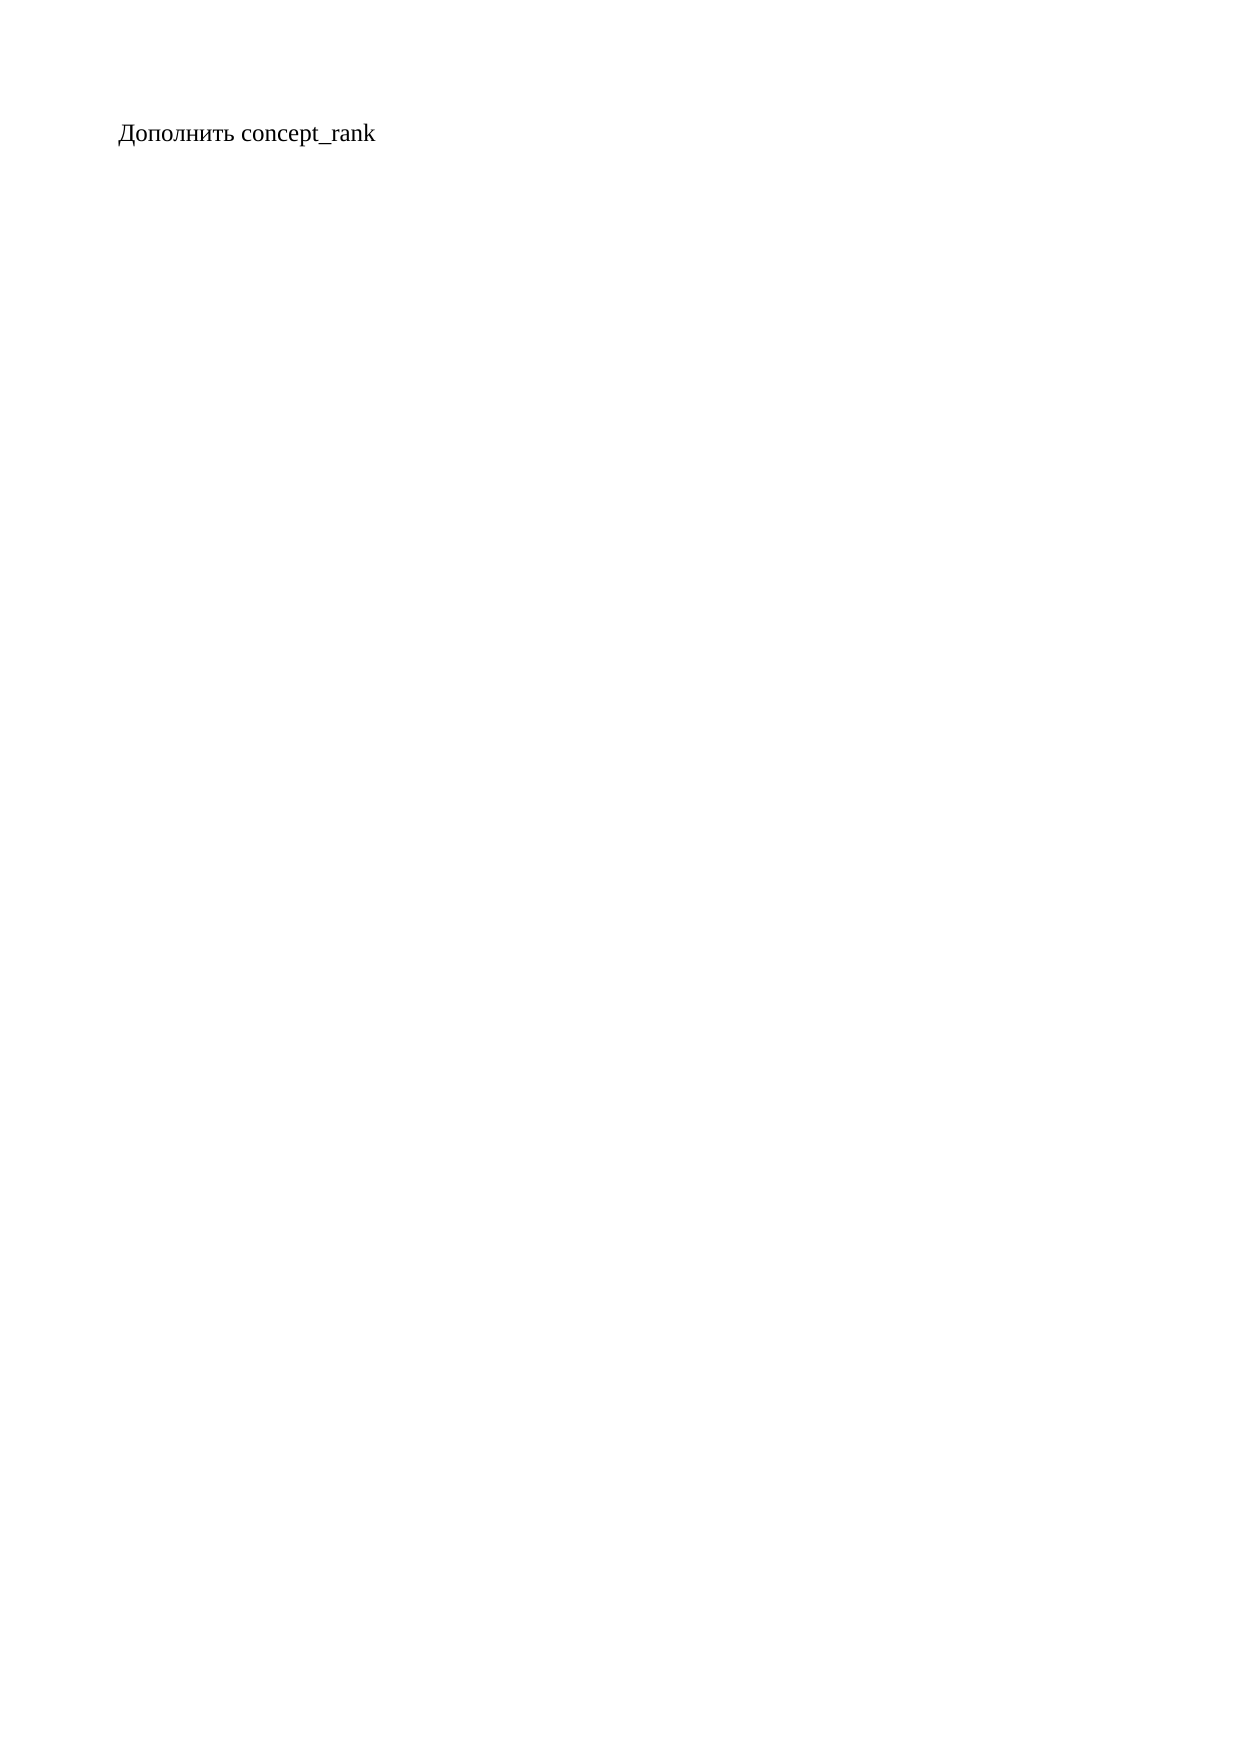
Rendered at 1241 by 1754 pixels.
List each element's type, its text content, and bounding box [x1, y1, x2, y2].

text Дополнить concept_rank [118, 118, 1122, 147]
